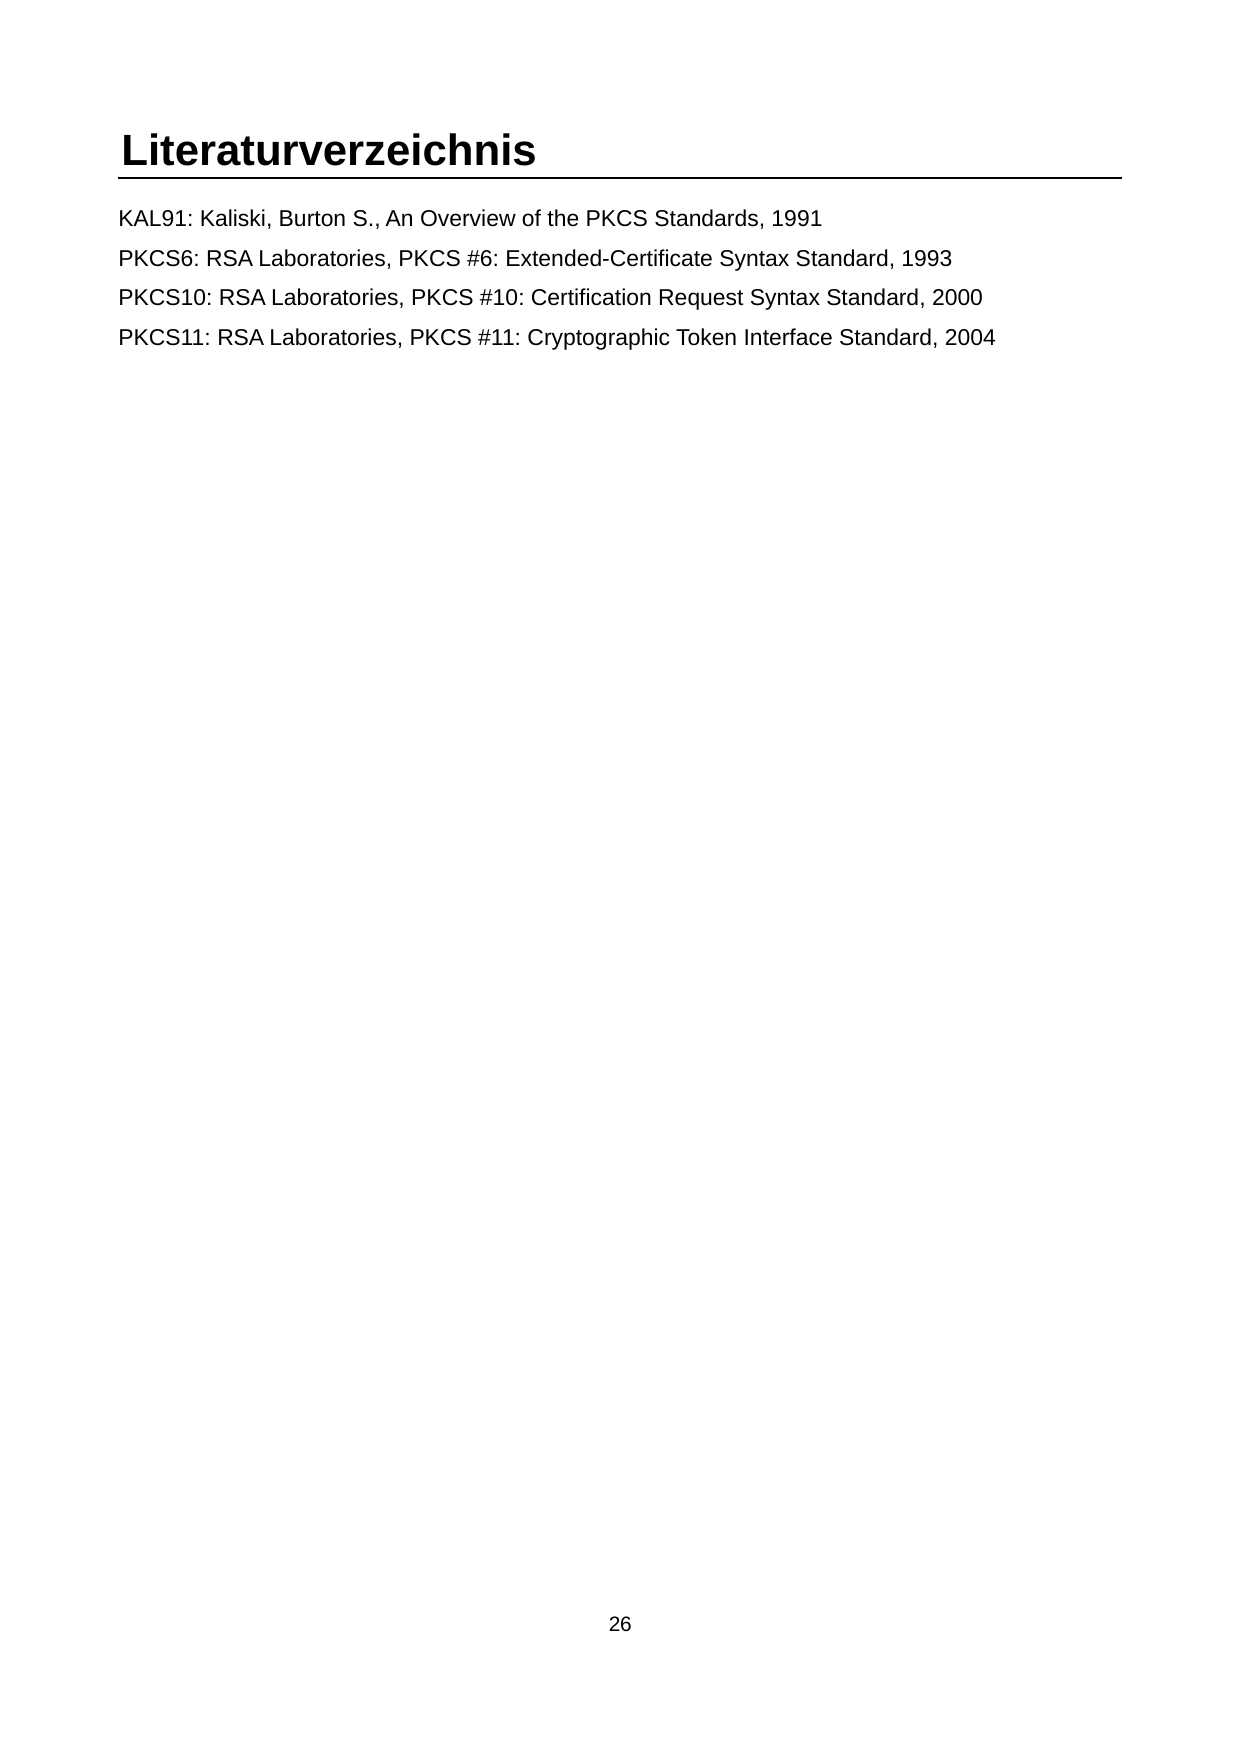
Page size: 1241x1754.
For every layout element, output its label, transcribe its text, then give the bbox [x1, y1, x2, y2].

text PKCS10: RSA Laboratories, PKCS #10: Certification Request Syntax Standard, 2000 [118, 284, 1122, 310]
subtitle Literaturverzeichnis [118, 121, 1122, 177]
text KAL91: Kaliski, Burton S., An Overview of the PKCS Standards, 1991 [118, 205, 1122, 231]
text PKCS6: RSA Laboratories, PKCS #6: Extended-Certificate Syntax Standard, 1993 [118, 244, 1122, 271]
text PKCS11: RSA Laboratories, PKCS #11: Cryptographic Token Interface Standard, 2004 [118, 323, 1122, 350]
